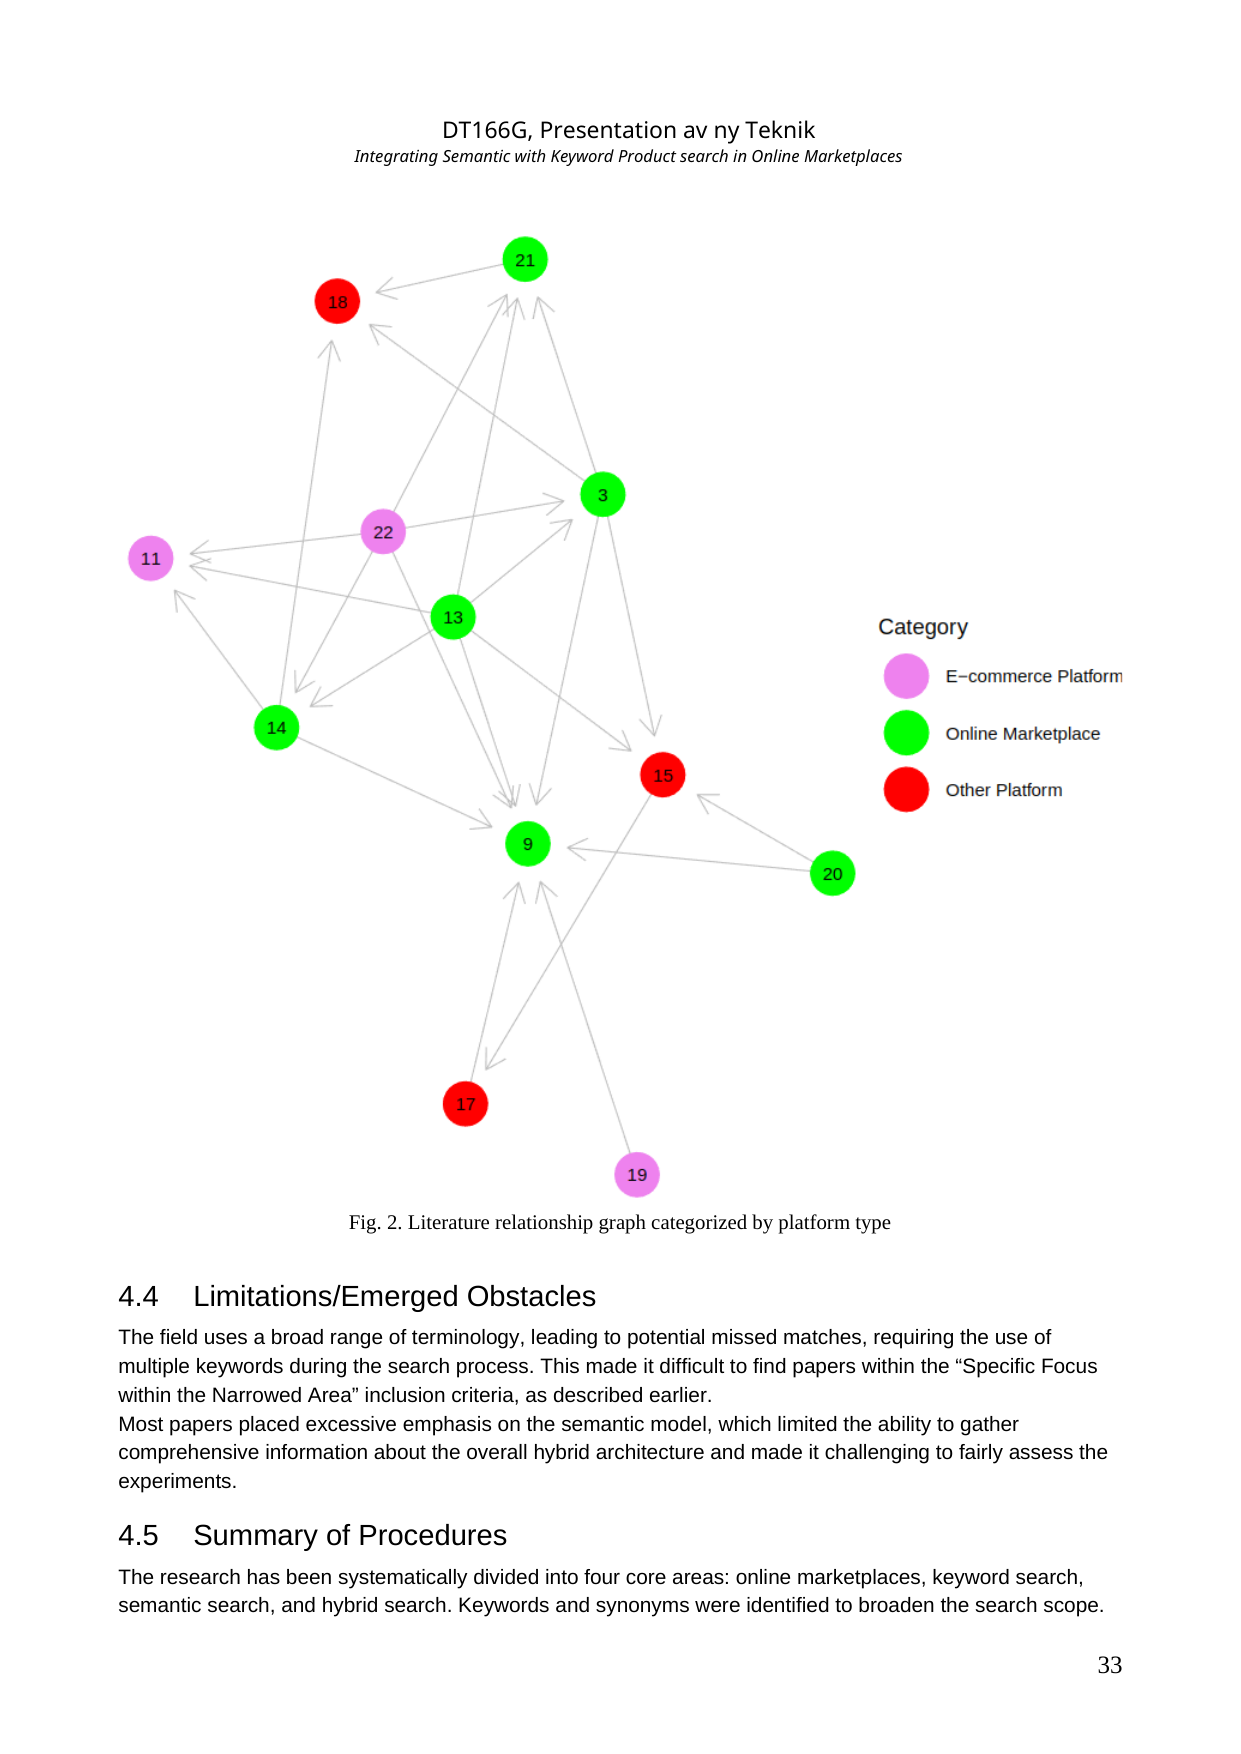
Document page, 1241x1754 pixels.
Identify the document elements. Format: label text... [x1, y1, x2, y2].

text Fig. 2. Literature relationship graph categorized by platform type [118, 1211, 1122, 1234]
picture [118, 216, 1123, 1211]
subtitle Limitations/Emerged Obstacles [118, 1279, 1122, 1313]
text The field uses a broad range of terminology, leading to potential missed matches, requiring the use of multiple keywords during the search process. This made it difficult to find papers within the “Specific Focus within the Narrowed Area” inclusion criteria, as described earlier. [118, 1325, 1122, 1407]
text The research has been systematically divided into four core areas: online marketplaces, keyword search, semantic search, and hybrid search. Keywords and synonyms were identified to broaden the search scope. [118, 1564, 1122, 1617]
subtitle Summary of Procedures [118, 1518, 1122, 1552]
text Most papers placed excessive emphasis on the semantic model, which limited the ability to gather comprehensive information about the overall hybrid architecture and made it challenging to fairly assess the experiments. [118, 1411, 1122, 1493]
